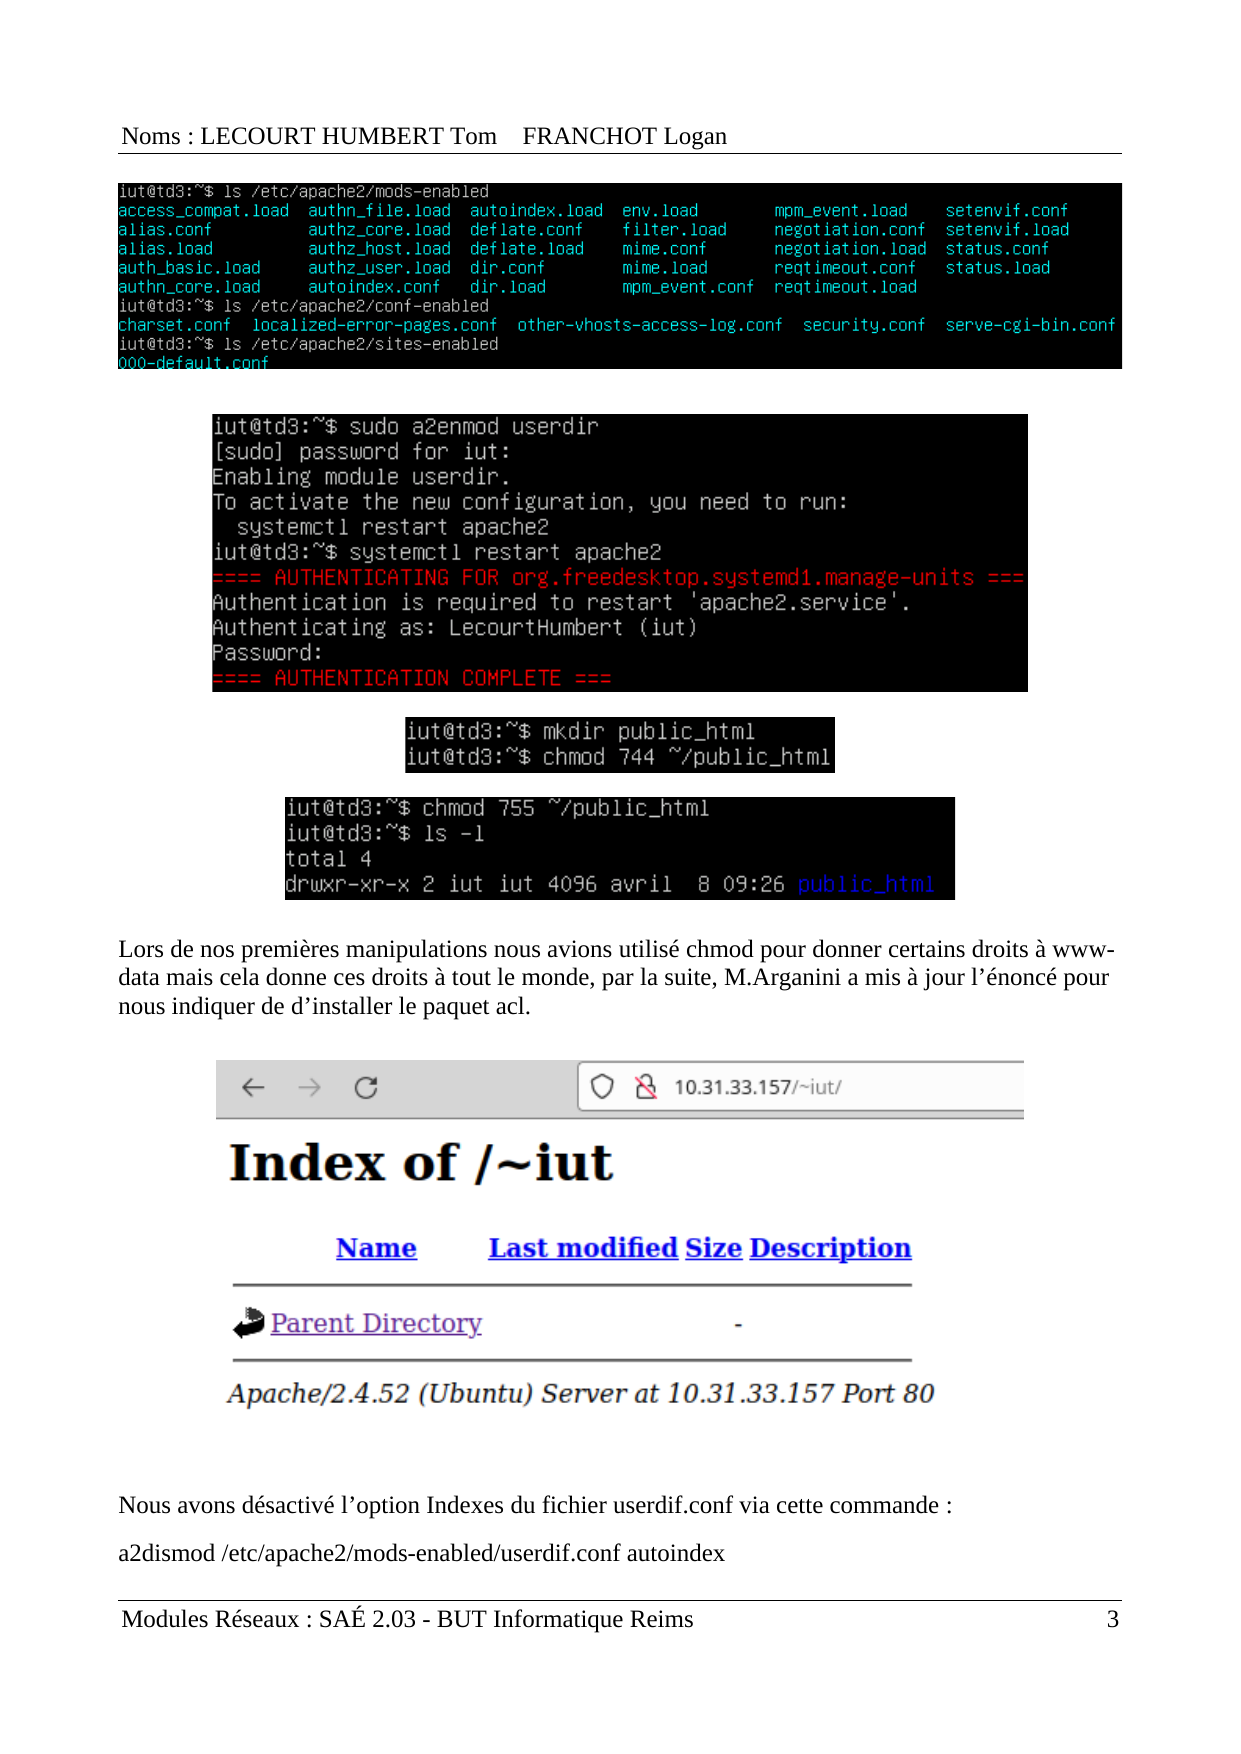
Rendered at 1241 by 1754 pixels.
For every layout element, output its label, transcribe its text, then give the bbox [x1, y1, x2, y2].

picture [285, 797, 956, 900]
text Nous avons désactivé l’option Indexes du fichier userdif.conf via cette commande : [118, 1490, 1122, 1519]
picture [216, 1060, 1024, 1439]
picture [212, 414, 1028, 692]
picture [118, 183, 1123, 369]
text a2dismod /etc/apache2/mods-enabled/userdif.conf autoindex [118, 1538, 1122, 1567]
picture [405, 717, 835, 773]
subtitle Lors de nos premières manipulations nous avions utilisé chmod pour donner certains droits à www-data mais cela donne ces droits à tout le monde, par la suite, M.Arganini a mis à jour l’énoncé pour nous indiquer de d’installer le paquet acl. [118, 934, 1122, 1020]
